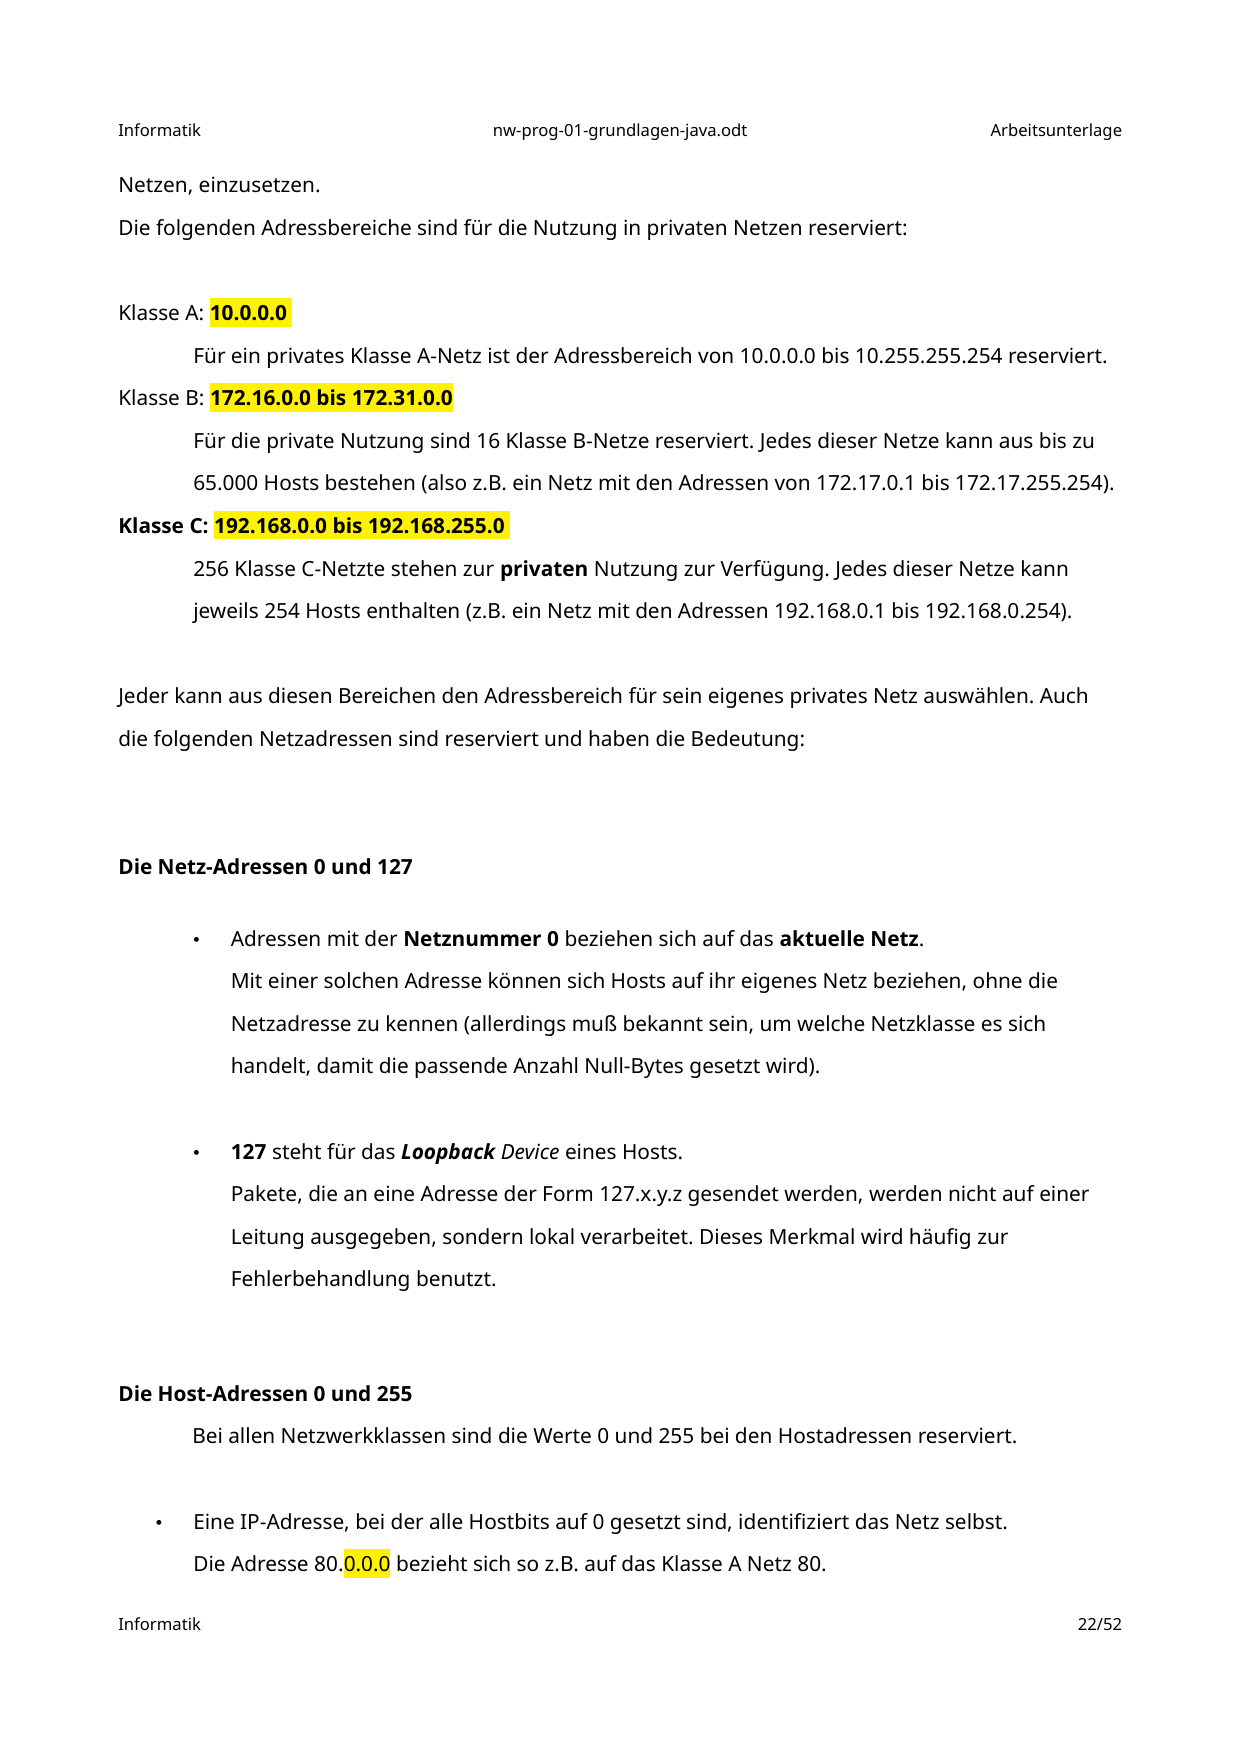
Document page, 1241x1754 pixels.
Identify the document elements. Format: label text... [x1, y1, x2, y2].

text Netzen, einzusetzen. Die folgenden Adressbereiche sind für die Nutzung in privaten Netzen reserviert: [118, 170, 1122, 241]
text Klasse C: 192.168.0.0 bis 192.168.255.0 [118, 511, 1122, 539]
list 127 steht für das Loopback Device eines Hosts. Pakete, die an eine Adresse der Form 127.x.y.z gesendet werden, werden nicht auf einer Leitung ausgegeben, sondern lokal verarbeitet. Dieses Merkmal wird häufig zur Fehlerbehandlung benutzt. [193, 1137, 1122, 1293]
text Klasse B: 172.16.0.0 bis 172.31.0.0 [118, 383, 1122, 412]
text Die Host-Adressen 0 und 255 [118, 1379, 1122, 1407]
list Eine IP-Adresse, bei der alle Hostbits auf 0 gesetzt sind, identifiziert das Netz selbst. Die Adresse 80.0.0.0 bezieht sich so z.B. auf das Klasse A Netz 80. [156, 1507, 1122, 1578]
text Für die private Nutzung sind 16 Klasse B-Netze reserviert. Jedes dieser Netze kann aus bis zu 65.000 Hosts bestehen (also z.B. ein Netz mit den Adressen von 172.17.0.1 bis 172.17.255.254). [193, 426, 1122, 497]
list Adressen mit der Netznummer 0 beziehen sich auf das aktuelle Netz. Mit einer solchen Adresse können sich Hosts auf ihr eigenes Netz beziehen, ohne die Netzadresse zu kennen (allerdings muß bekannt sein, um welche Netzklasse es sich handelt, damit die passende Anzahl Null-Bytes gesetzt wird). [193, 924, 1122, 1123]
text Bei allen Netzwerkklassen sind die Werte 0 und 255 bei den Hostadressen reserviert. [192, 1422, 1122, 1450]
text Die Netz-Adressen 0 und 127 [118, 852, 1122, 880]
text Jeder kann aus diesen Bereichen den Adressbereich für sein eigenes privates Netz auswählen. Auch die folgenden Netzadressen sind reserviert und haben die Bedeutung: [118, 682, 1122, 753]
text Klasse A: 10.0.0.0 [118, 298, 1122, 327]
text Für ein privates Klasse A-Netz ist der Adressbereich von 10.0.0.0 bis 10.255.255.254 reserviert. [193, 341, 1122, 369]
text 256 Klasse C-Netzte stehen zur privaten Nutzung zur Verfügung. Jedes dieser Netze kann jeweils 254 Hosts enthalten (z.B. ein Netz mit den Adressen 192.168.0.1 bis 192.168.0.254). [193, 554, 1122, 625]
